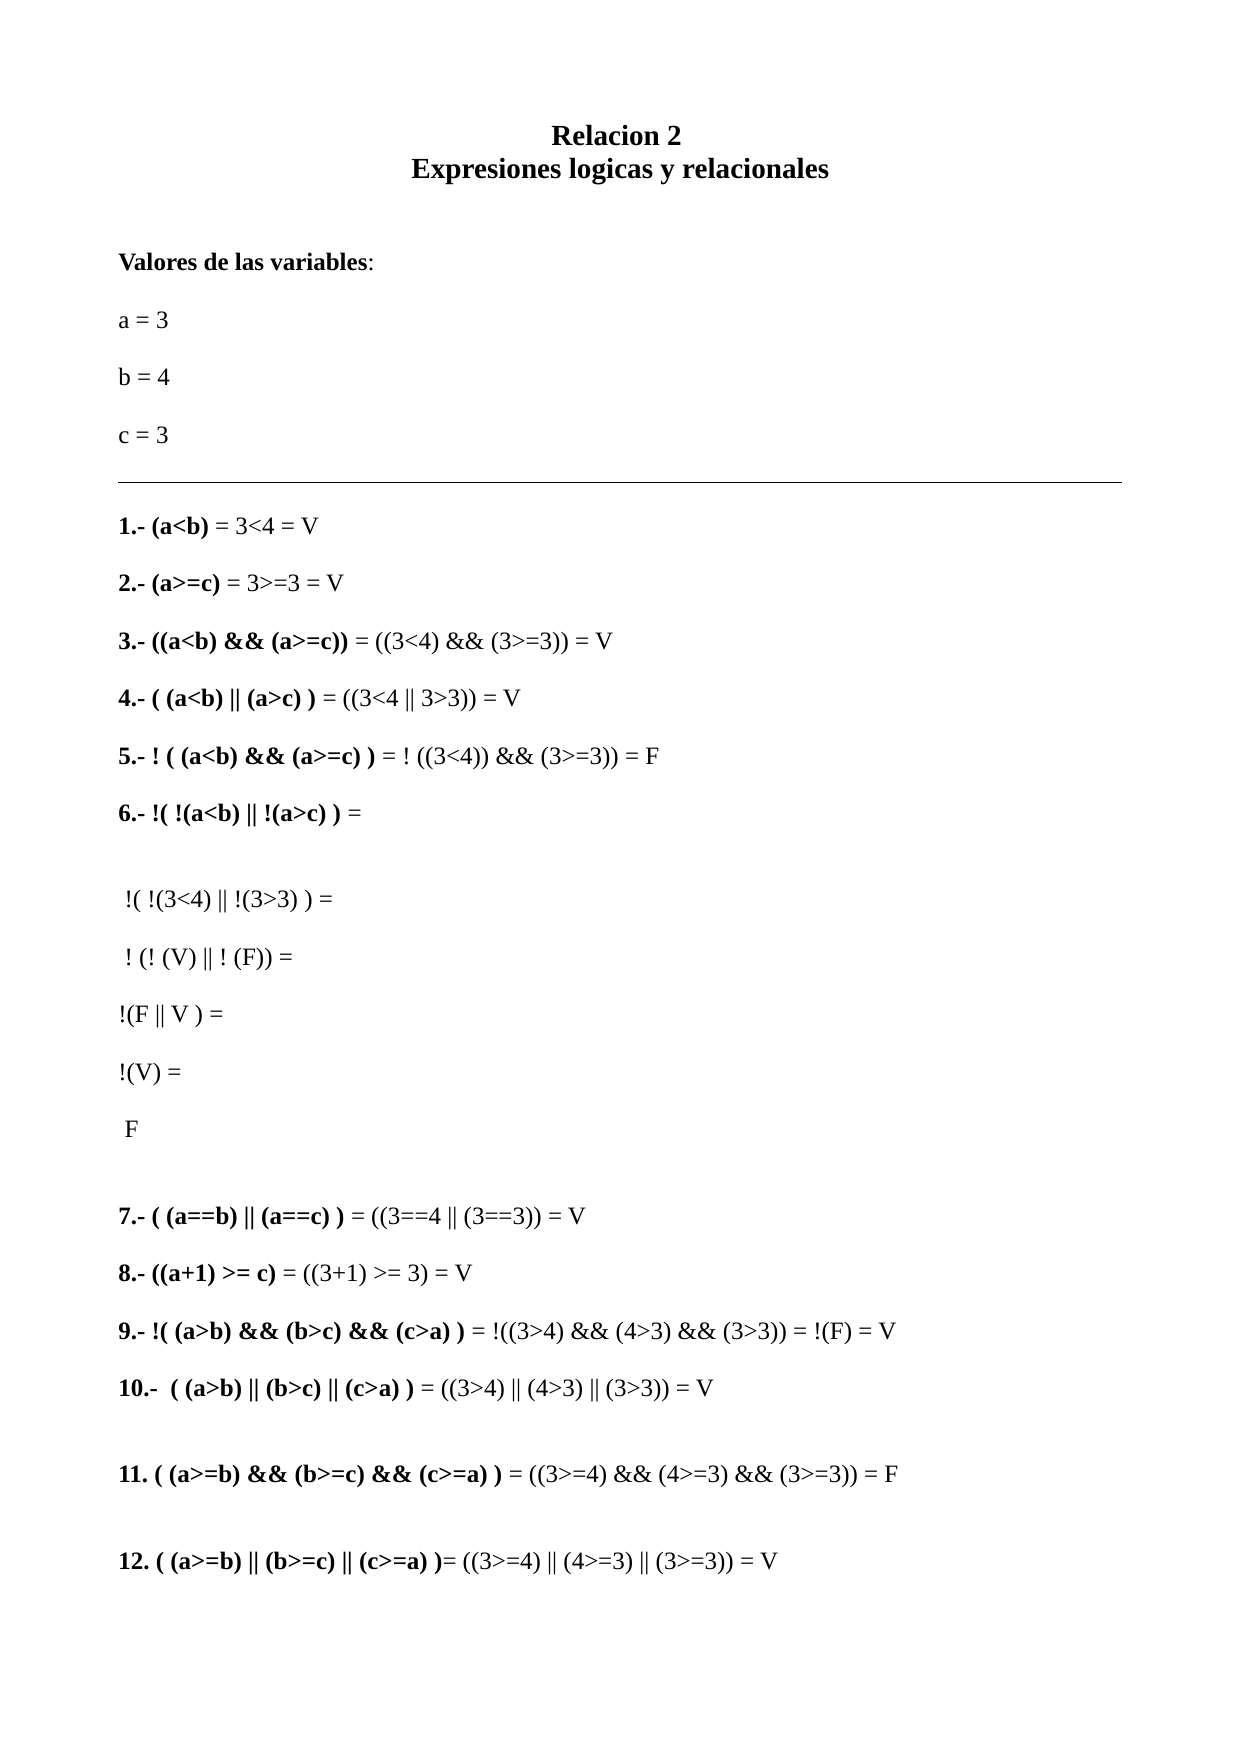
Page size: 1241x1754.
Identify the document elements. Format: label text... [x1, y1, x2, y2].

text F [118, 1114, 1122, 1143]
text 2.- (a>=c) = 3>=3 = V [118, 568, 1122, 597]
text 7.- ( (a==b) || (a==c) ) = ((3==4 || (3==3)) = V [118, 1201, 1122, 1229]
text 8.- ((a+1) >= c) = ((3+1) >= 3) = V [118, 1258, 1122, 1287]
text !(V) = [118, 1057, 1122, 1086]
text 6.- !( !(a<b) || !(a>c) ) = [118, 798, 1122, 827]
text Relacion 2 [118, 118, 1122, 152]
text a = 3 [118, 305, 1122, 334]
text 5.- ! ( (a<b) && (a>=c) ) = ! ((3<4)) && (3>=3)) = F [118, 741, 1122, 769]
text !( !(3<4) || !(3>3) ) = [118, 884, 1122, 913]
text 3.- ((a<b) && (a>=c)) = ((3<4) && (3>=3)) = V [118, 626, 1122, 654]
text ! (! (V) || ! (F)) = [118, 942, 1122, 971]
text 12. ( (a>=b) || (b>=c) || (c>=a) )= ((3>=4) || (4>=3) || (3>=3)) = V [118, 1546, 1122, 1574]
text b = 4 [118, 362, 1122, 391]
text 11. ( (a>=b) && (b>=c) && (c>=a) ) = ((3>=4) && (4>=3) && (3>=3)) = F [118, 1459, 1122, 1488]
text 10.- ( (a>b) || (b>c) || (c>a) ) = ((3>4) || (4>3) || (3>3)) = V [118, 1373, 1122, 1402]
text c = 3 [118, 420, 1122, 449]
text 4.- ( (a<b) || (a>c) ) = ((3<4 || 3>3)) = V [118, 683, 1122, 712]
text Expresiones logicas y relacionales [118, 152, 1122, 185]
text 1.- (a<b) = 3<4 = V [118, 511, 1122, 539]
text !(F || V ) = [118, 999, 1122, 1028]
text 9.- !( (a>b) && (b>c) && (c>a) ) = !((3>4) && (4>3) && (3>3)) = !(F) = V [118, 1316, 1122, 1344]
text Valores de las variables: [118, 247, 1122, 276]
